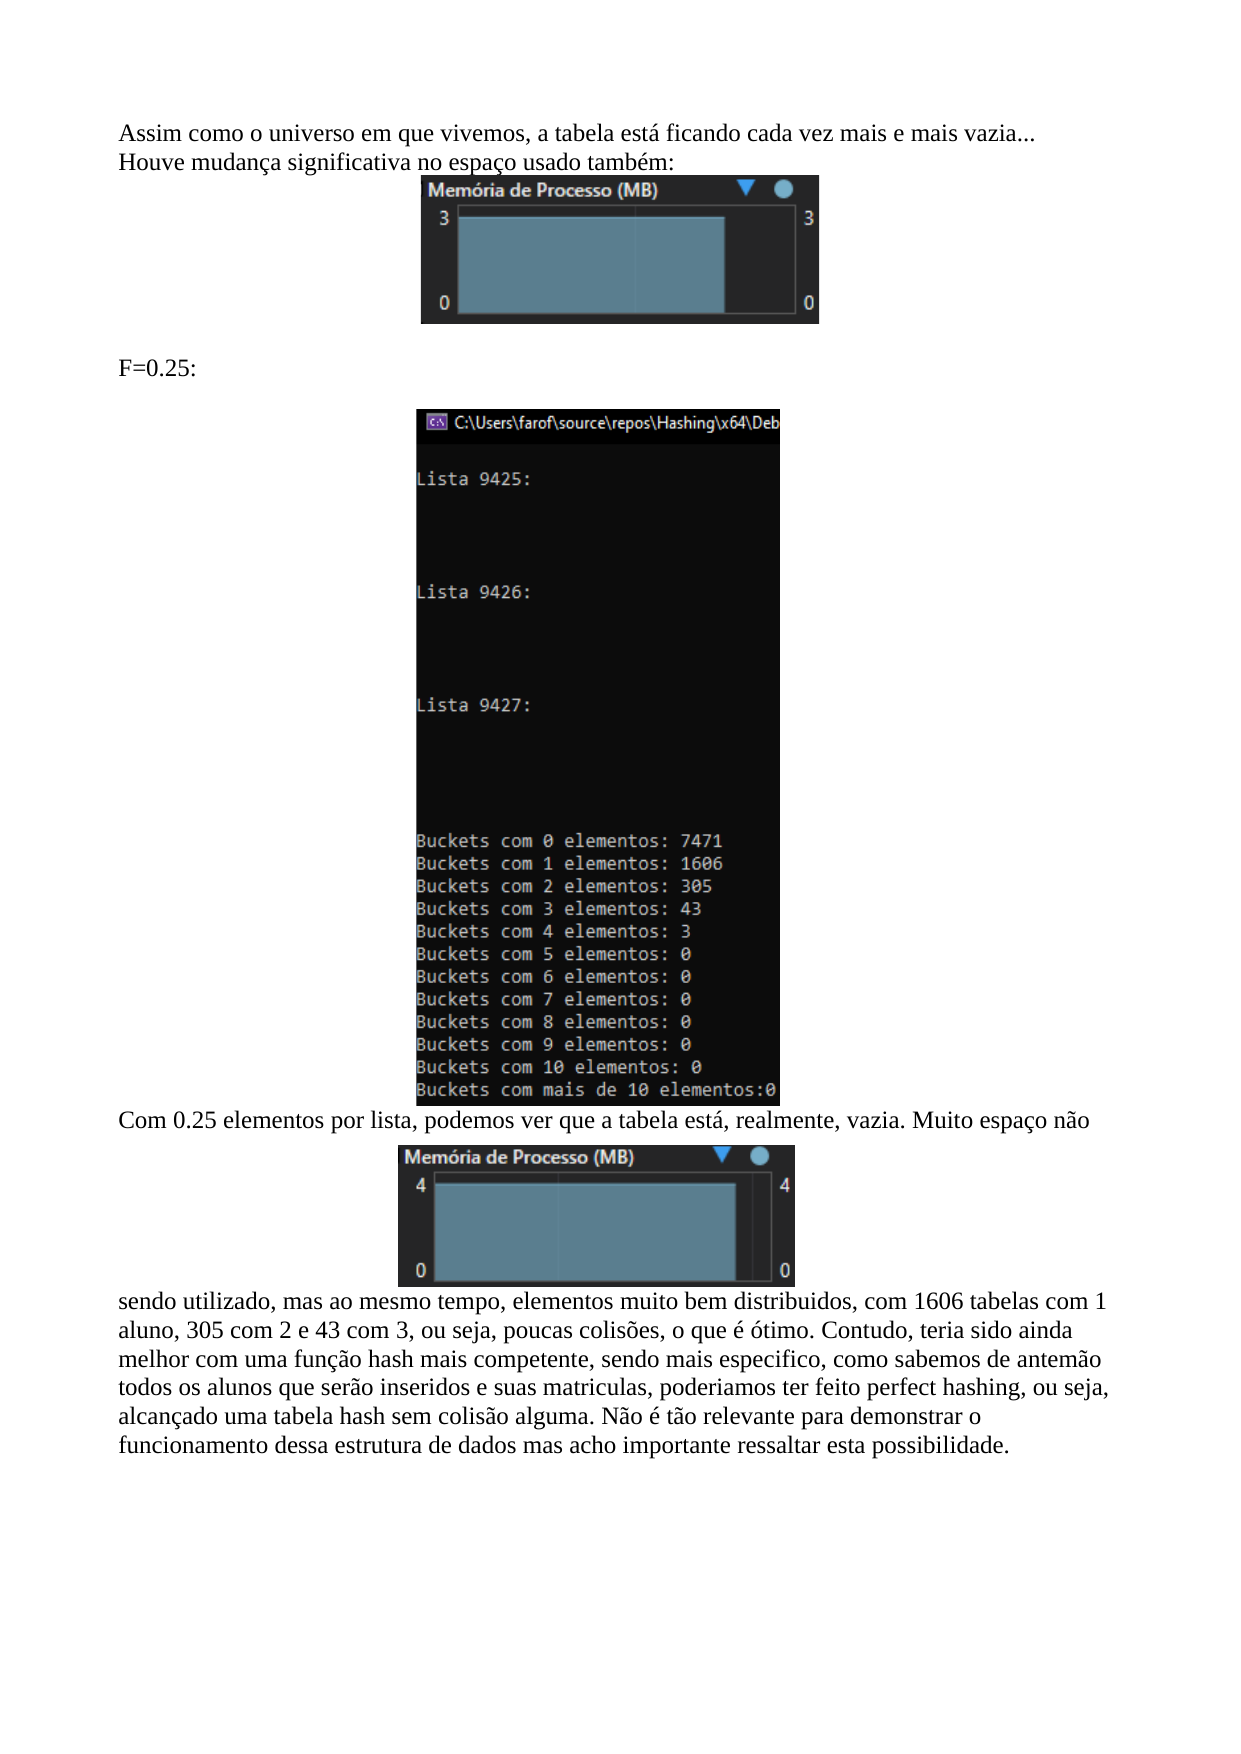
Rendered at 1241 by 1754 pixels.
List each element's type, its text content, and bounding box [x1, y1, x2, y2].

picture [416, 409, 780, 1106]
picture [398, 1145, 795, 1287]
text Com 0.25 elementos por lista, podemos ver que a tabela está, realmente, vazia. Muito espaço não sendo utilizado, mas ao mesmo tempo, elementos muito bem distribuidos, com 1606 tabelas com 1 aluno, 305 com 2 e 43 com 3, ou seja, poucas colisões, o que é ótimo. Contudo, teria sido ainda melhor com uma função hash mais competente, sendo mais especifico, como sabemos de antemão todos os alunos que serão inseridos e suas matriculas, poderiamos ter feito perfect hashing, ou seja, alcançado uma tabela hash sem colisão alguma. Não é tão relevante para demonstrar o funcionamento dessa estrutura de dados mas acho importante ressaltar esta possibilidade. [118, 382, 1122, 1459]
text F=0.25: [118, 353, 1122, 382]
text Houve mudança significativa no espaço usado também: [118, 147, 1122, 176]
picture [420, 175, 820, 324]
text Assim como o universo em que vivemos, a tabela está ficando cada vez mais e mais vazia... [118, 118, 1122, 147]
